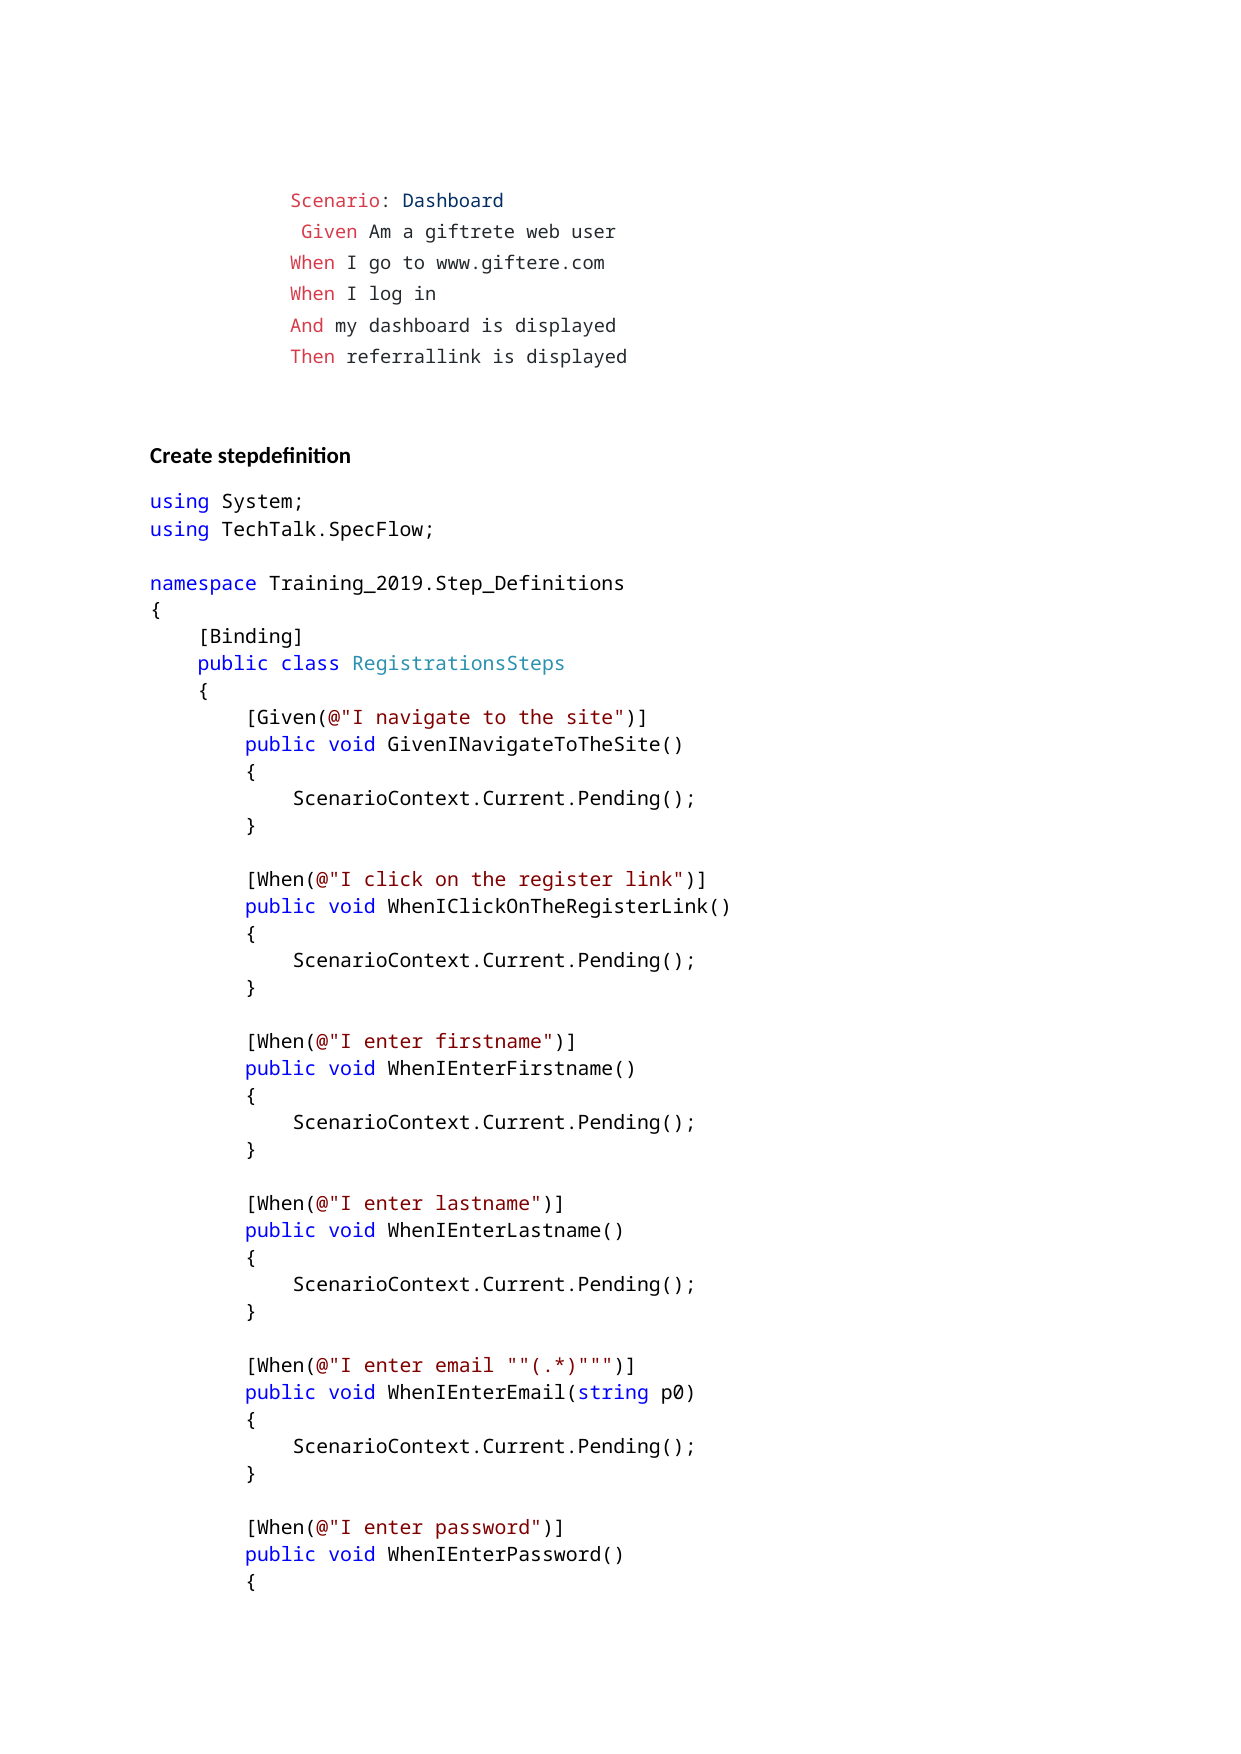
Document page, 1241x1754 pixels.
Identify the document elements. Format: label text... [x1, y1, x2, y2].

text [When(@"I enter firstname")] [150, 1027, 1090, 1054]
text [When(@"I enter email ""(.*)""")] [150, 1351, 1090, 1378]
text using System; [150, 488, 1090, 515]
text ScenarioContext.Current.Pending(); [150, 784, 1090, 812]
text public void WhenIEnterLastname() [150, 1216, 1090, 1243]
table_cell When I log in [274, 275, 1017, 306]
text [Given(@"I navigate to the site")] [150, 704, 1090, 731]
table_cell [150, 306, 274, 337]
text Create stepdefinition [150, 441, 1090, 469]
text public void WhenIEnterFirstname() [150, 1054, 1090, 1081]
table_cell [150, 213, 274, 244]
text public void WhenIEnterPassword() [150, 1540, 1090, 1567]
table_cell [150, 275, 274, 306]
text { [150, 677, 1090, 704]
table_cell Given Am a giftrete web user [274, 213, 1017, 244]
text { [150, 1567, 1090, 1594]
text { [150, 919, 1090, 946]
text } [150, 1459, 1090, 1486]
table_cell Then referrallink is displayed [274, 338, 1017, 369]
table_cell [150, 150, 274, 181]
text namespace Training_2019.Step_Definitions [150, 569, 1090, 596]
text { [150, 1405, 1090, 1432]
text [Binding] [150, 623, 1090, 650]
text ScenarioContext.Current.Pending(); [150, 1270, 1090, 1297]
text [When(@"I click on the register link")] [150, 866, 1090, 892]
text } [150, 1297, 1090, 1324]
table_cell [150, 338, 274, 369]
text [When(@"I enter password")] [150, 1513, 1090, 1540]
text { [150, 1243, 1090, 1270]
text public void WhenIEnterEmail(string p0) [150, 1378, 1090, 1405]
text public class RegistrationsSteps [150, 650, 1090, 677]
text ScenarioContext.Current.Pending(); [150, 1432, 1090, 1459]
text } [150, 1135, 1090, 1162]
text public void GivenINavigateToTheSite() [150, 731, 1090, 758]
text { [150, 1081, 1090, 1108]
table_cell Scenario: Dashboard [274, 181, 1017, 212]
table_cell When I go to www.giftere.com [274, 244, 1017, 275]
text ScenarioContext.Current.Pending(); [150, 946, 1090, 973]
text { [150, 596, 1090, 623]
text public void WhenIClickOnTheRegisterLink() [150, 892, 1090, 919]
text ScenarioContext.Current.Pending(); [150, 1108, 1090, 1135]
table_cell [274, 150, 1017, 181]
text { [150, 758, 1090, 784]
text } [150, 973, 1090, 1000]
text [When(@"I enter lastname")] [150, 1189, 1090, 1216]
table_cell [150, 244, 274, 275]
table_cell [150, 181, 274, 212]
text } [150, 812, 1090, 838]
text using TechTalk.SpecFlow; [150, 515, 1090, 542]
table_cell And my dashboard is displayed [274, 306, 1017, 337]
